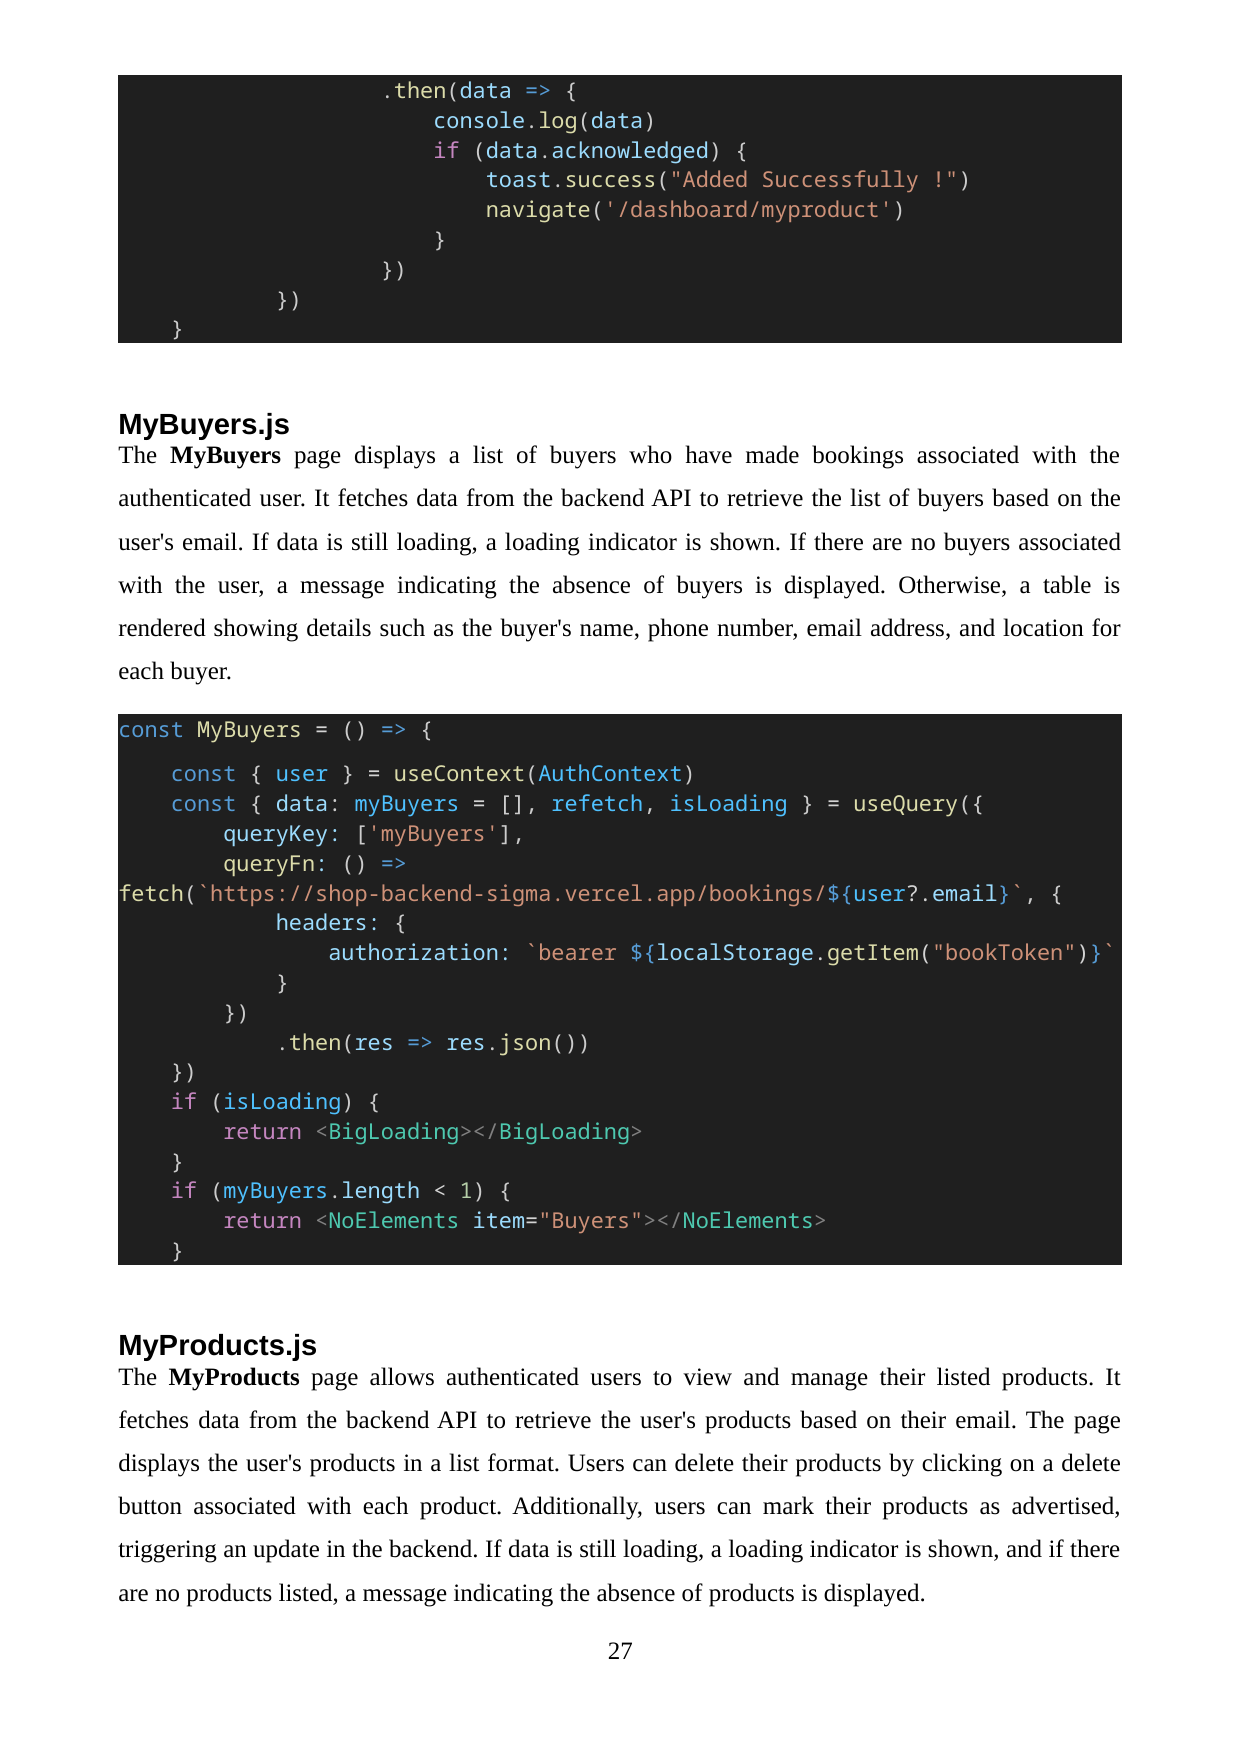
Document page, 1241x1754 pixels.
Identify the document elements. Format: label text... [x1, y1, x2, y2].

text headers: { [118, 907, 1122, 937]
text return <BigLoading></BigLoading> [118, 1116, 1122, 1146]
text .then(res => res.json()) [118, 1026, 1122, 1056]
text const { data: myBuyers = [], refetch, isLoading } = useQuery({ [118, 788, 1122, 818]
text .then(data => { [118, 75, 1122, 105]
text }) [118, 1056, 1122, 1086]
text if (myBuyers.length < 1) { [118, 1175, 1122, 1205]
text queryFn: () => fetch(`https://shop-backend-sigma.vercel.app/bookings/${user?.email}`, { [118, 848, 1122, 907]
text const MyBuyers = () => { [118, 714, 1122, 743]
text navigate('/dashboard/myproduct') [118, 194, 1122, 224]
text if (isLoading) { [118, 1086, 1122, 1116]
text The MyBuyers page displays a list of buyers who have made bookings associated with the authenticated user. It fetches data from the backend API to retrieve the list of buyers based on the user's email. If data is still loading, a loading indicator is shown. If there are no buyers associated with the user, a message indicating the absence of buyers is displayed. Otherwise, a table is rendered showing details such as the buyer's name, phone number, email address, and location for each buyer. [118, 440, 1122, 685]
text const { user } = useContext(AuthContext) [118, 758, 1122, 788]
text } [118, 224, 1122, 254]
text } [118, 313, 1122, 343]
text authorization: `bearer ${localStorage.getItem("bookToken")}` [118, 937, 1122, 967]
text The MyProducts page allows authenticated users to view and manage their listed products. It fetches data from the backend API to retrieve the user's products based on their email. The page displays the user's products in a list format. Users can delete their products by clicking on a delete button associated with each product. Additionally, users can mark their products as advertised, triggering an update in the backend. If data is still loading, a loading indicator is shown, and if there are no products listed, a message indicating the absence of products is displayed. [118, 1362, 1122, 1606]
text queryKey: ['myBuyers'], [118, 818, 1122, 848]
text } [118, 1146, 1122, 1175]
text }) [118, 283, 1122, 313]
text }) [118, 254, 1122, 283]
text console.log(data) [118, 105, 1122, 134]
subtitle MyBuyers.js [118, 407, 1122, 440]
text } [118, 967, 1122, 997]
subtitle MyProducts.js [118, 1328, 1122, 1362]
text }) [118, 997, 1122, 1026]
text return <NoElements item="Buyers"></NoElements> [118, 1205, 1122, 1235]
text toast.success("Added Successfully !") [118, 164, 1122, 194]
text if (data.acknowledged) { [118, 134, 1122, 164]
text } [118, 1235, 1122, 1265]
